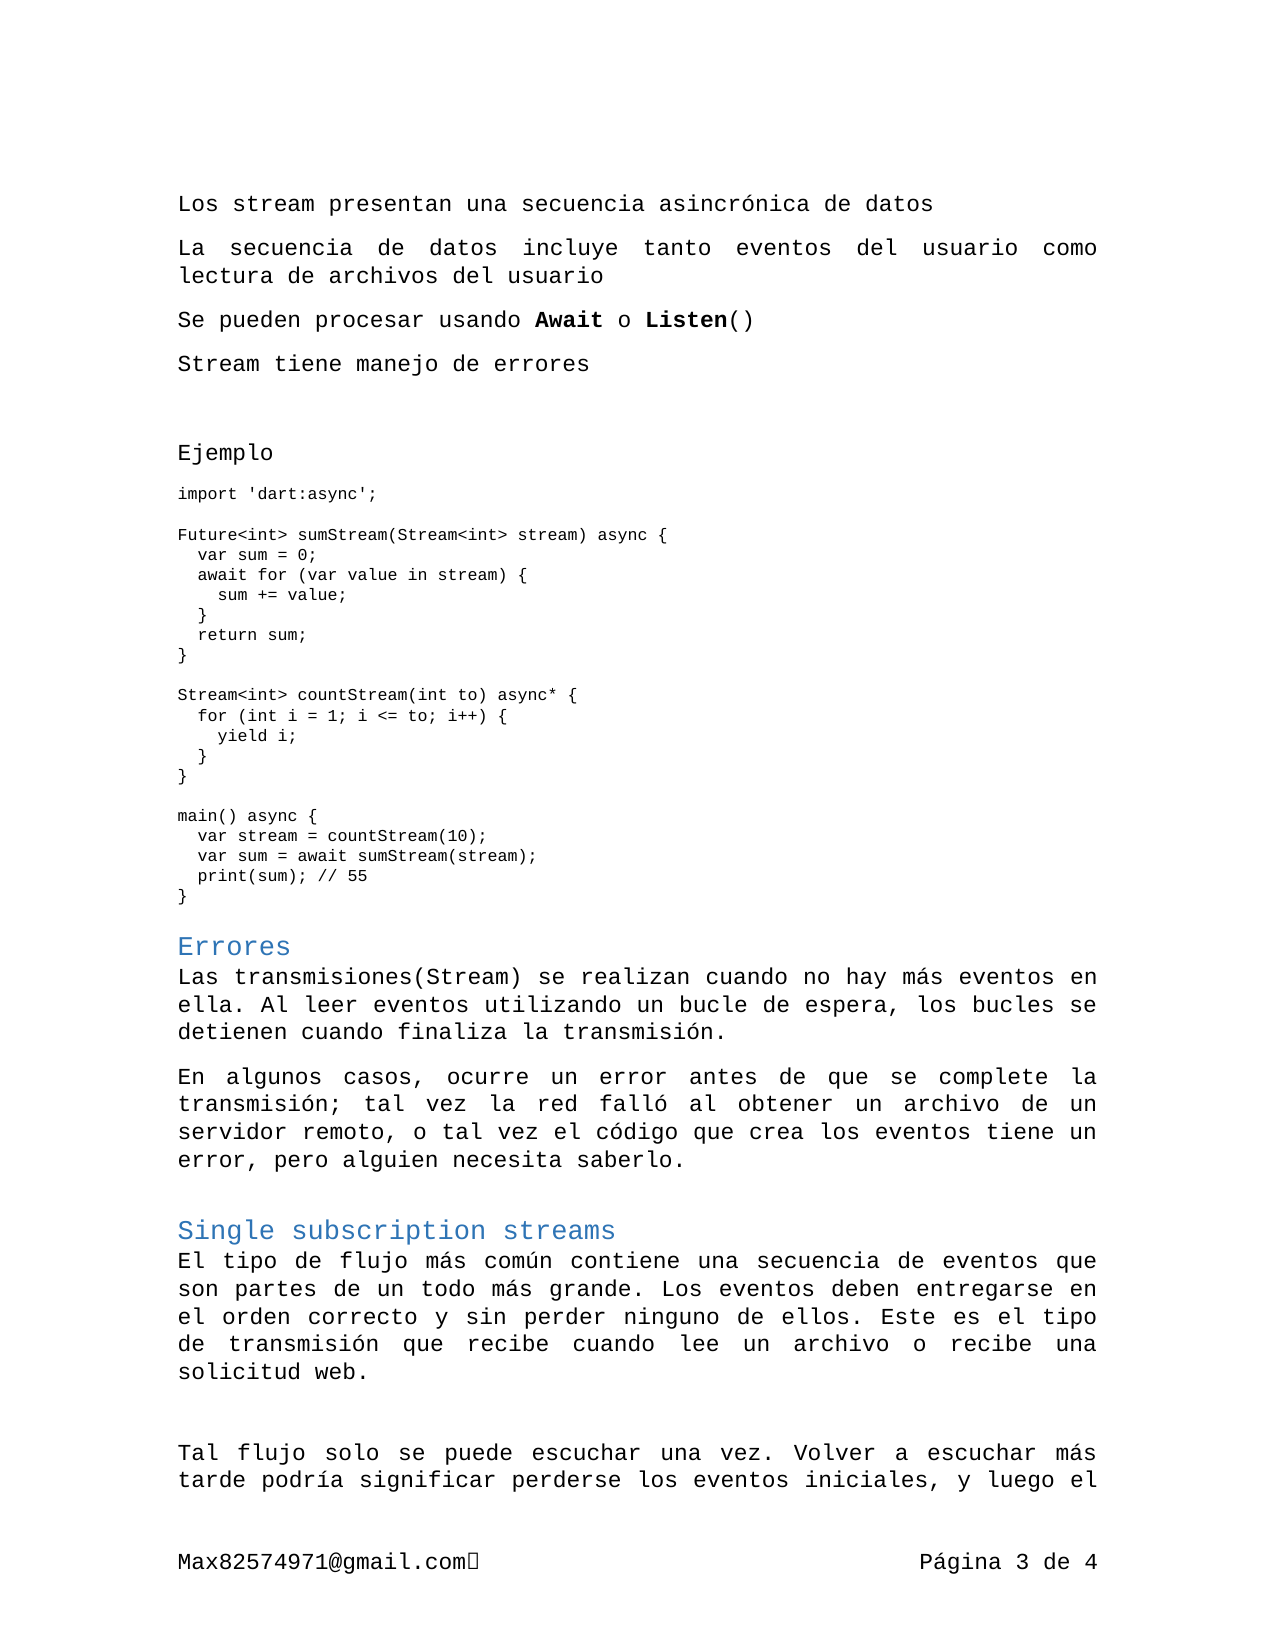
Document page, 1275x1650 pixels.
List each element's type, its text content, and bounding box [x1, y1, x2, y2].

text Ejemplo [177, 442, 1098, 467]
text await for (var value in stream) { [177, 566, 1098, 585]
text import 'dart:async'; [177, 486, 1098, 505]
text } [177, 647, 1098, 666]
subtitle Single subscription streams [177, 1217, 1098, 1247]
subtitle Errores [177, 932, 1098, 963]
text El tipo de flujo más común contiene una secuencia de eventos que son partes de un todo más grande. Los eventos deben entregarse en el orden correcto y sin perder ninguno de ellos. Este es el tipo de transmisión que recibe cuando lee un archivo o recibe una solicitud web. [177, 1249, 1098, 1386]
text Stream<int> countStream(int to) async* { [177, 687, 1098, 706]
text return sum; [177, 627, 1098, 646]
text } [177, 767, 1098, 786]
text Los stream presentan una secuencia asincrónica de datos [177, 192, 1098, 218]
text La secuencia de datos incluye tanto eventos del usuario como lectura de archivos del usuario [177, 236, 1098, 290]
text yield i; [177, 727, 1098, 746]
text Future<int> sumStream(Stream<int> stream) async { [177, 526, 1098, 545]
text main() async { [177, 808, 1098, 826]
text Se pueden procesar usando Await o Listen() [177, 308, 1098, 334]
text Stream tiene manejo de errores [177, 353, 1098, 379]
text En algunos casos, ocurre un error antes de que se complete la transmisión; tal vez la red falló al obtener un archivo de un servidor remoto, o tal vez el código que crea los eventos tiene un error, pero alguien necesita saberlo. [177, 1065, 1098, 1174]
text var stream = countStream(10); [177, 828, 1098, 847]
text } [177, 607, 1098, 625]
text } [177, 747, 1098, 766]
text var sum = await sumStream(stream); [177, 848, 1098, 867]
text } [177, 888, 1098, 907]
text sum += value; [177, 586, 1098, 605]
text print(sum); // 55 [177, 868, 1098, 887]
text Las transmisiones(Stream) se realizan cuando no hay más eventos en ella. Al leer eventos utilizando un bucle de espera, los bucles se detienen cuando finaliza la transmisión. [177, 965, 1098, 1047]
text Tal flujo solo se puede escuchar una vez. Volver a escuchar más tarde podría significar perderse los eventos iniciales, y luego el [177, 1441, 1098, 1494]
text for (int i = 1; i <= to; i++) { [177, 707, 1098, 726]
text var sum = 0; [177, 546, 1098, 565]
